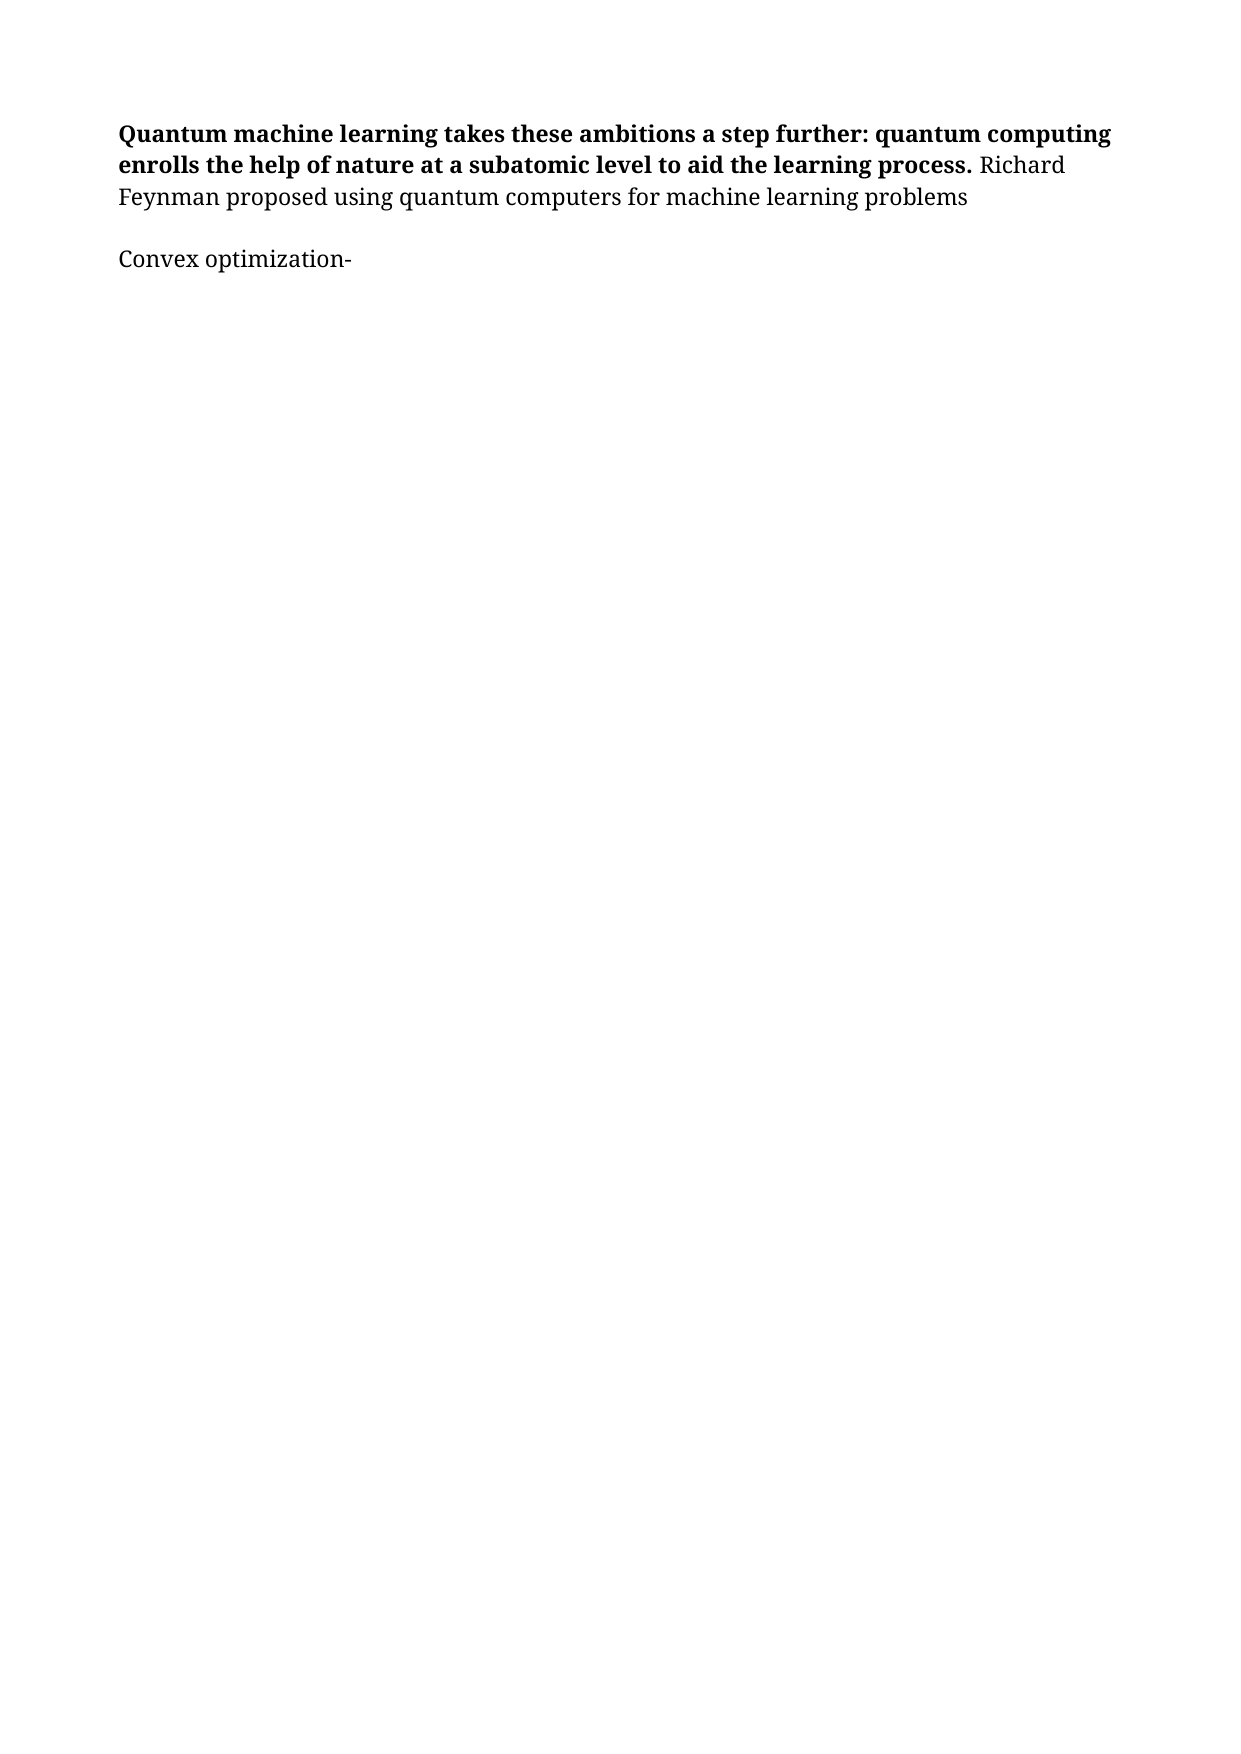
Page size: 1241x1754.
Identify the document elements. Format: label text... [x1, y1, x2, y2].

text Quantum machine learning takes these ambitions a step further: quantum computing enrolls the help of nature at a subatomic level to aid the learning process. Richard Feynman proposed using quantum computers for machine learning problems [118, 118, 1122, 212]
text Convex optimization- [118, 243, 1122, 274]
